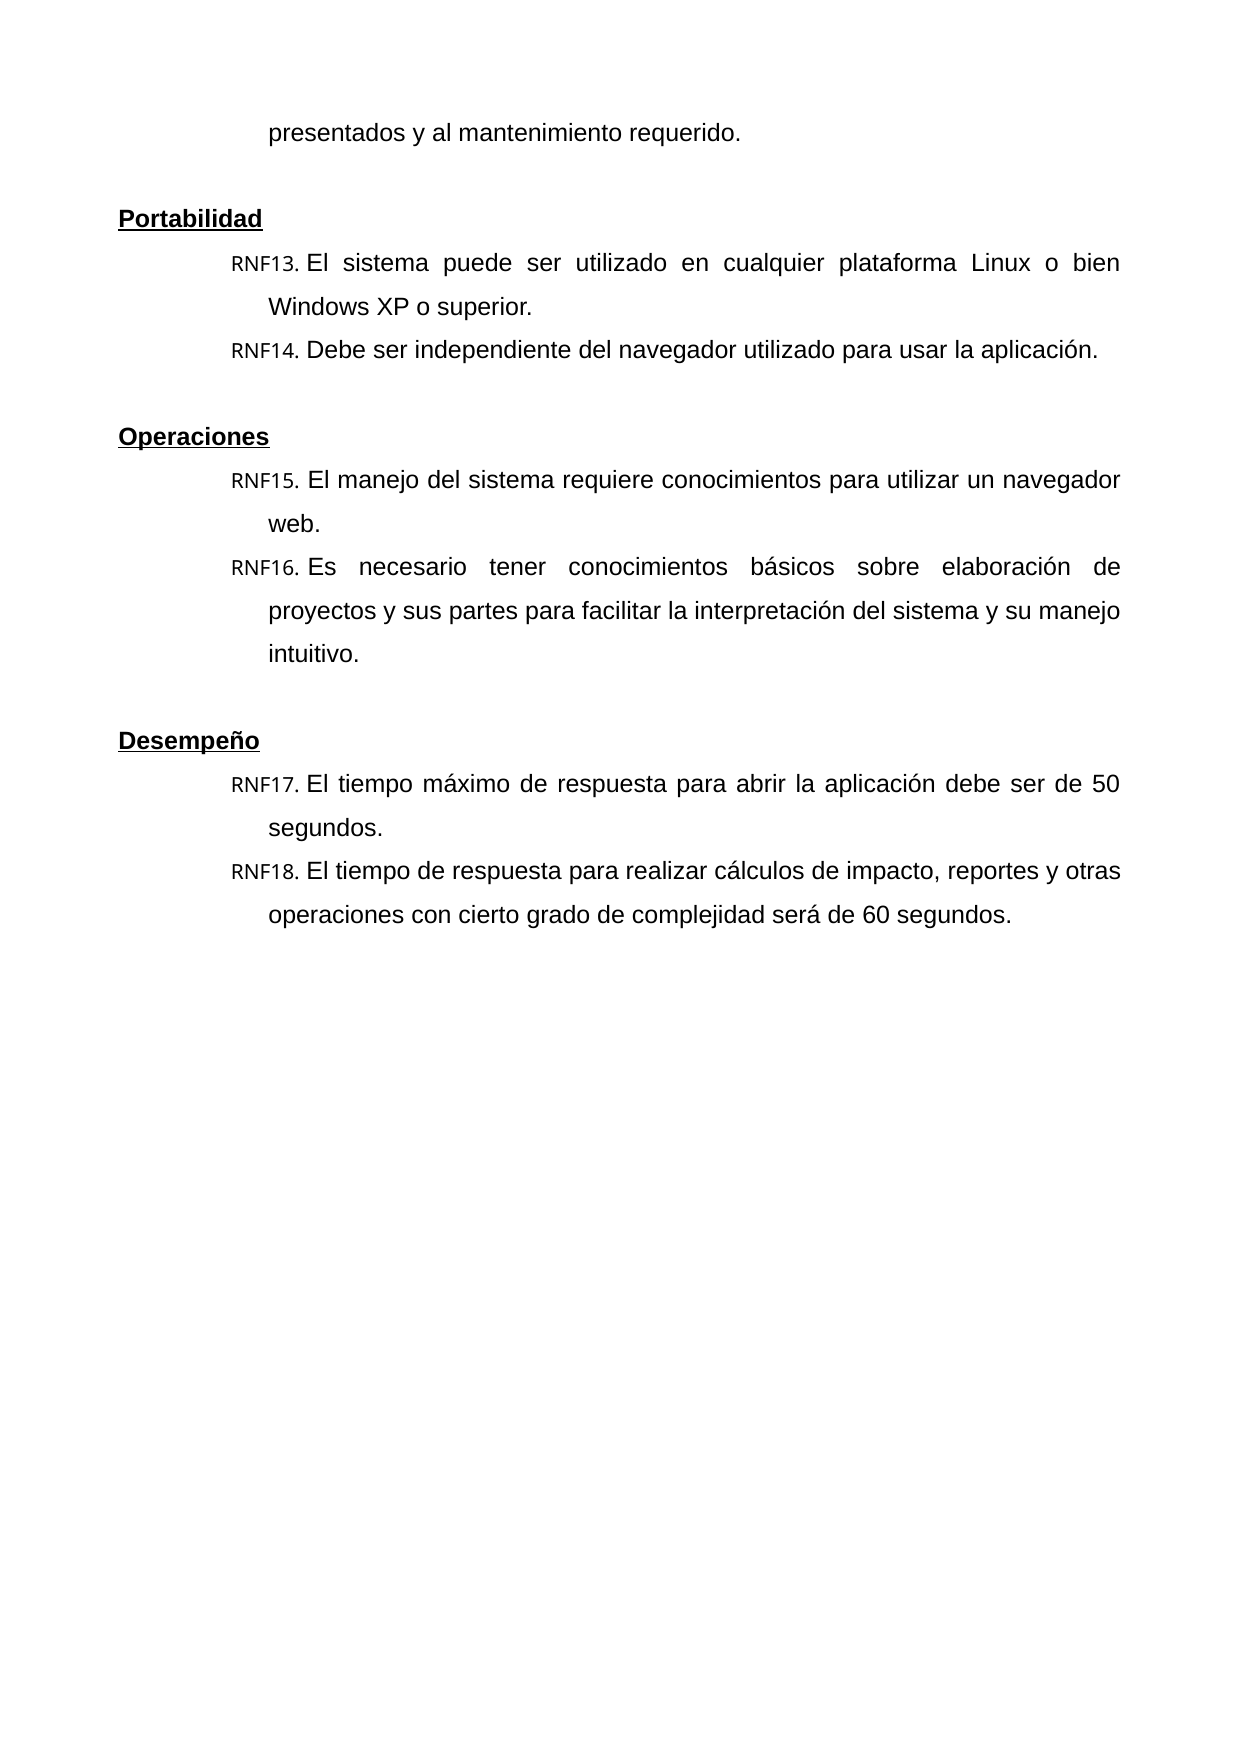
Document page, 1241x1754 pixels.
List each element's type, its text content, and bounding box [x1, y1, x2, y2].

list Es necesario tener conocimientos básicos sobre elaboración de proyectos y sus partes para facilitar la interpretación del sistema y su manejo intuitivo. [231, 552, 1122, 668]
text Desempeño [118, 726, 1122, 754]
list presentados y al mantenimiento requerido. [231, 118, 1122, 147]
list El manejo del sistema requiere conocimientos para utilizar un navegador web. [231, 465, 1122, 538]
list El sistema puede ser utilizado en cualquier plataforma Linux o bien Windows XP o superior. [231, 247, 1122, 320]
text Operaciones [118, 422, 1122, 451]
list El tiempo máximo de respuesta para abrir la aplicación debe ser de 50 segundos. [231, 769, 1122, 841]
text Portabilidad [118, 204, 1122, 233]
list Debe ser independiente del navegador utilizado para usar la aplicación. [231, 334, 1122, 364]
list El tiempo de respuesta para realizar cálculos de impacto, reportes y otras operaciones con cierto grado de complejidad será de 60 segundos. [231, 856, 1122, 928]
